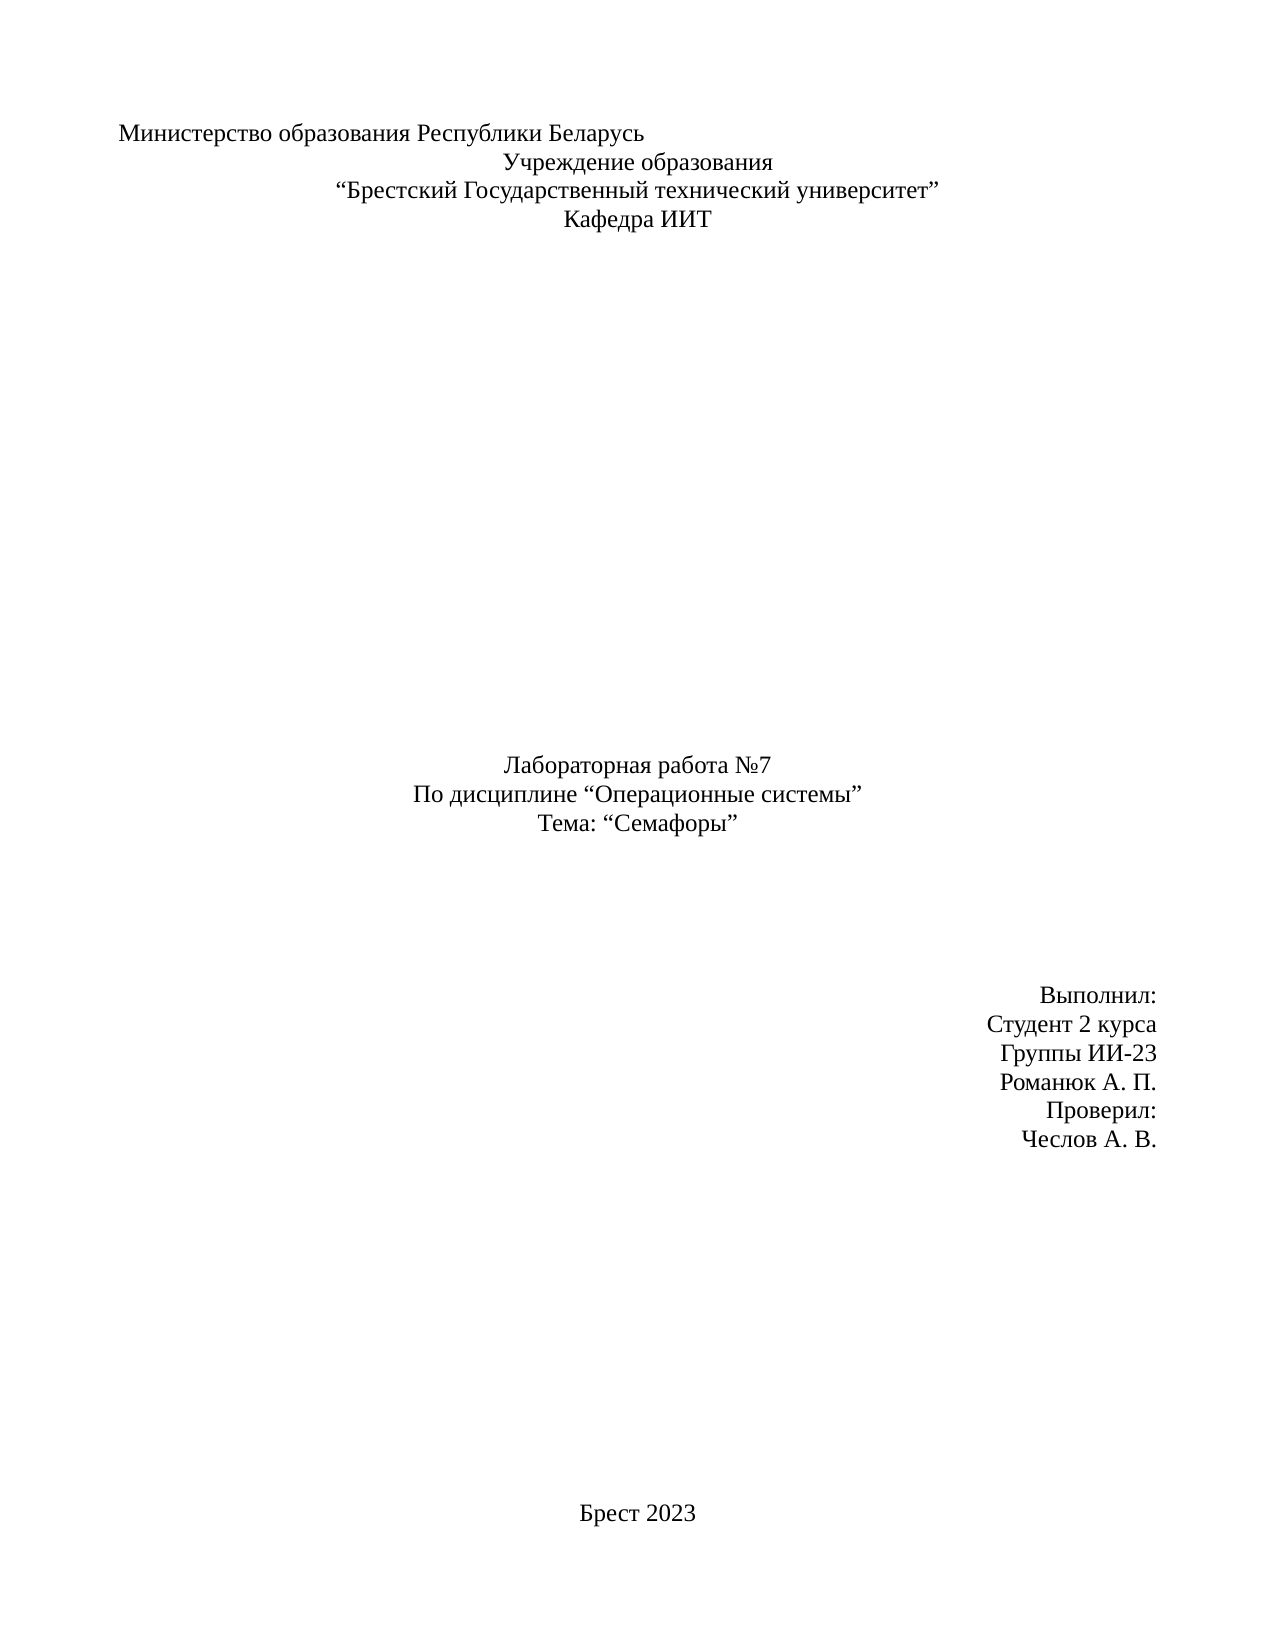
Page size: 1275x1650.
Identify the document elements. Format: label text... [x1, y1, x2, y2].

text Проверил: [118, 1096, 1157, 1124]
text Тема: “Семафоры” [118, 808, 1157, 837]
text Брест 2023 [118, 1498, 1157, 1527]
text Министерство образования Республики Беларусь [118, 118, 1157, 147]
text Группы ИИ-23 [118, 1038, 1157, 1067]
text Учреждение образования [118, 147, 1157, 176]
text “Брестский Государственный технический университет” [118, 176, 1157, 204]
text Чеслов А. В. [118, 1124, 1157, 1153]
text Студент 2 курса [118, 1009, 1157, 1038]
text Лабораторная работа №7 [118, 751, 1157, 779]
text Выполнил: [118, 981, 1157, 1009]
text Романюк А. П. [118, 1067, 1157, 1096]
text Кафедра ИИТ [118, 204, 1157, 233]
text По дисциплине “Операционные системы” [118, 779, 1157, 808]
